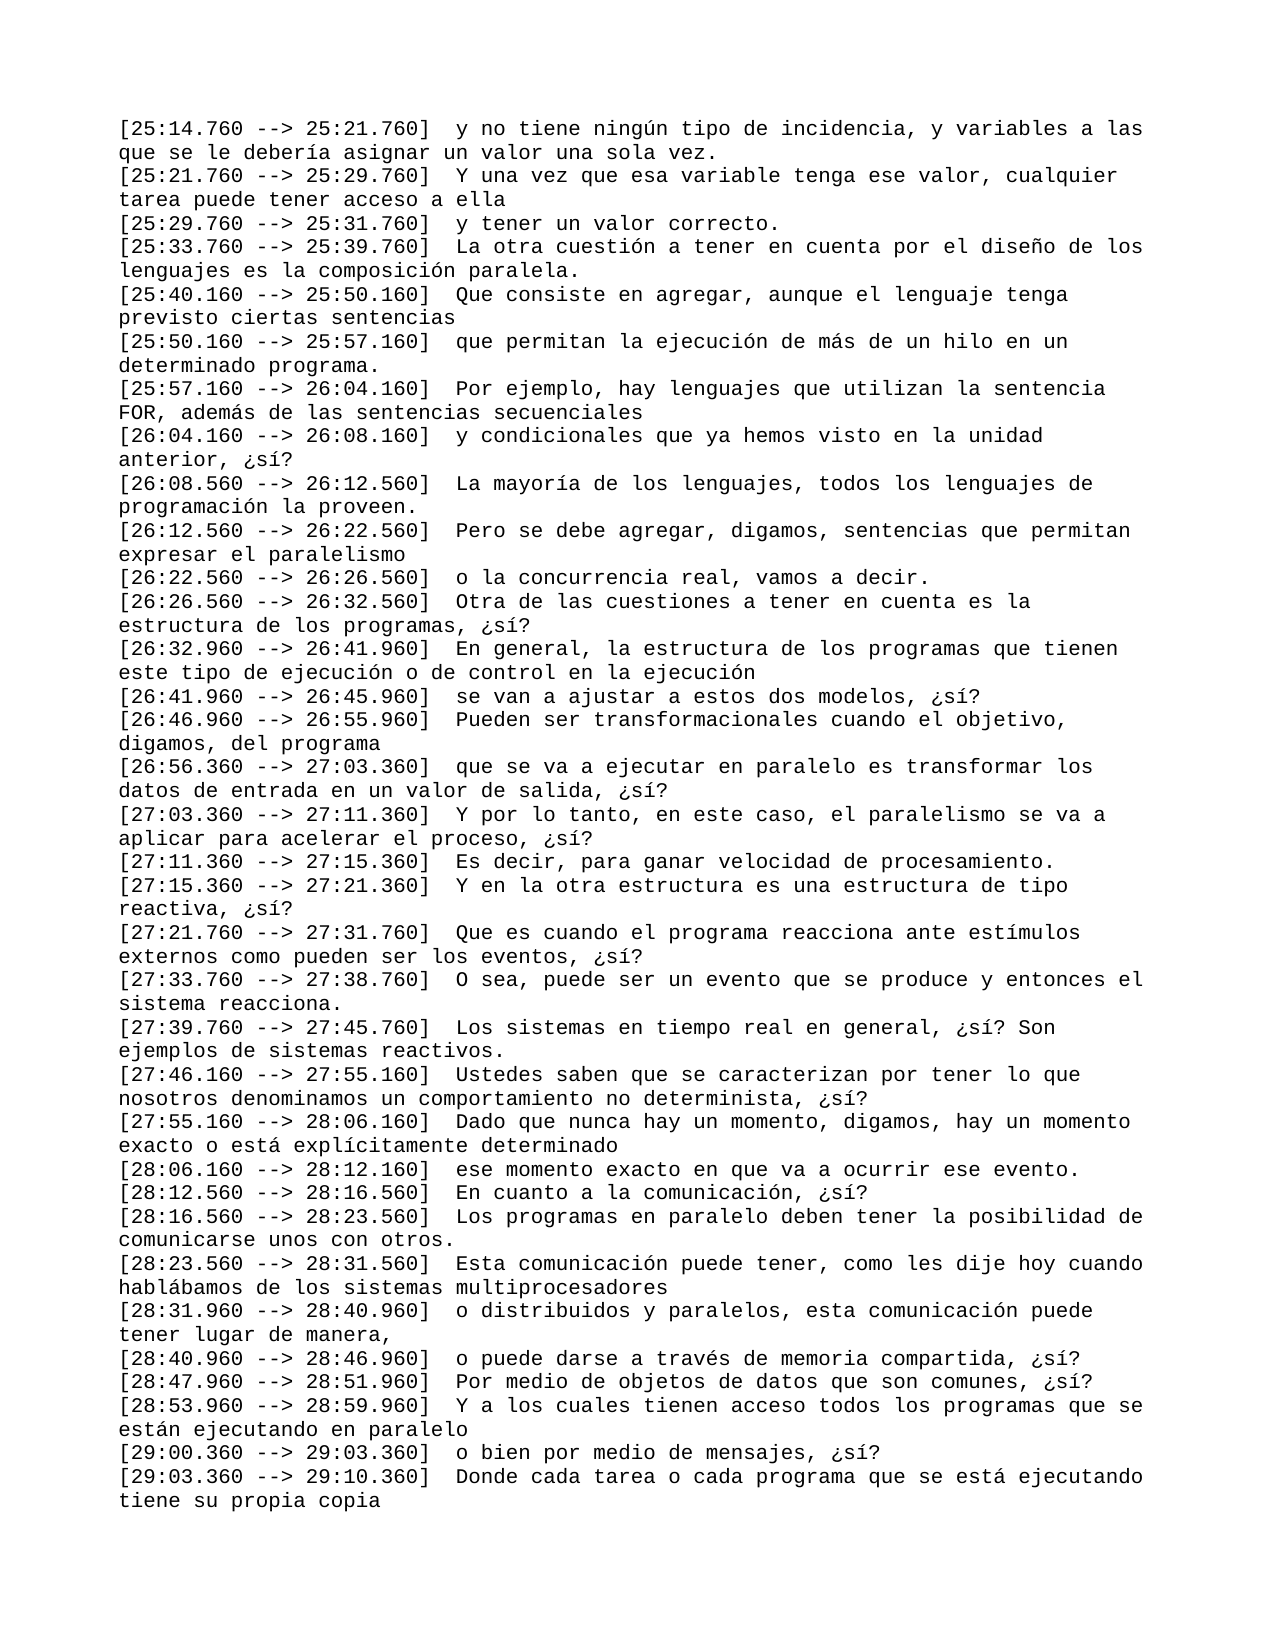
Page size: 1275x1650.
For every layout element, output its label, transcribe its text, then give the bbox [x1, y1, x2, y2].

text [25:21.760 --> 25:29.760] Y una vez que esa variable tenga ese valor, cualquier tarea puede tener acceso a ella [118, 165, 1157, 213]
text [28:53.960 --> 28:59.960] Y a los cuales tienen acceso todos los programas que se están ejecutando en paralelo [118, 1395, 1157, 1442]
text [25:33.760 --> 25:39.760] La otra cuestión a tener en cuenta por el diseño de los lenguajes es la composición paralela. [118, 236, 1157, 284]
text [26:56.360 --> 27:03.360] que se va a ejecutar en paralelo es transformar los datos de entrada en un valor de salida, ¿sí? [118, 757, 1157, 804]
text [27:39.760 --> 27:45.760] Los sistemas en tiempo real en general, ¿sí? Son ejemplos de sistemas reactivos. [118, 1017, 1157, 1064]
text [26:04.160 --> 26:08.160] y condicionales que ya hemos visto en la unidad anterior, ¿sí? [118, 426, 1157, 473]
text [25:29.760 --> 25:31.760] y tener un valor correcto. [118, 213, 1157, 236]
text [27:33.760 --> 27:38.760] O sea, puede ser un evento que se produce y entonces el sistema reacciona. [118, 969, 1157, 1017]
text [27:15.360 --> 27:21.360] Y en la otra estructura es una estructura de tipo reactiva, ¿sí? [118, 875, 1157, 922]
text [25:50.160 --> 25:57.160] que permitan la ejecución de más de un hilo en un determinado programa. [118, 331, 1157, 378]
text [26:26.560 --> 26:32.560] Otra de las cuestiones a tener en cuenta es la estructura de los programas, ¿sí? [118, 591, 1157, 638]
text [27:55.160 --> 28:06.160] Dado que nunca hay un momento, digamos, hay un momento exacto o está explícitamente determinado [118, 1111, 1157, 1158]
text [26:41.960 --> 26:45.960] se van a ajustar a estos dos modelos, ¿sí? [118, 686, 1157, 709]
text [27:11.360 --> 27:15.360] Es decir, para ganar velocidad de procesamiento. [118, 851, 1157, 875]
text [29:00.360 --> 29:03.360] o bien por medio de mensajes, ¿sí? [118, 1442, 1157, 1466]
text [26:46.960 --> 26:55.960] Pueden ser transformacionales cuando el objetivo, digamos, del programa [118, 709, 1157, 757]
text [28:23.560 --> 28:31.560] Esta comunicación puede tener, como les dije hoy cuando hablábamos de los sistemas multiprocesadores [118, 1253, 1157, 1300]
text [26:22.560 --> 26:26.560] o la concurrencia real, vamos a decir. [118, 567, 1157, 591]
text [27:46.160 --> 27:55.160] Ustedes saben que se caracterizan por tener lo que nosotros denominamos un comportamiento no determinista, ¿sí? [118, 1064, 1157, 1111]
text [28:31.960 --> 28:40.960] o distribuidos y paralelos, esta comunicación puede tener lugar de manera, [118, 1300, 1157, 1348]
text [29:03.360 --> 29:10.360] Donde cada tarea o cada programa que se está ejecutando tiene su propia copia [118, 1466, 1157, 1513]
text [26:08.560 --> 26:12.560] La mayoría de los lenguajes, todos los lenguajes de programación la proveen. [118, 473, 1157, 520]
text [25:40.160 --> 25:50.160] Que consiste en agregar, aunque el lenguaje tenga previsto ciertas sentencias [118, 284, 1157, 331]
text [26:32.960 --> 26:41.960] En general, la estructura de los programas que tienen este tipo de ejecución o de control en la ejecución [118, 638, 1157, 686]
text [25:14.760 --> 25:21.760] y no tiene ningún tipo de incidencia, y variables a las que se le debería asignar un valor una sola vez. [118, 118, 1157, 165]
text [28:47.960 --> 28:51.960] Por medio de objetos de datos que son comunes, ¿sí? [118, 1371, 1157, 1395]
text [25:57.160 --> 26:04.160] Por ejemplo, hay lenguajes que utilizan la sentencia FOR, además de las sentencias secuenciales [118, 378, 1157, 426]
text [28:40.960 --> 28:46.960] o puede darse a través de memoria compartida, ¿sí? [118, 1348, 1157, 1371]
text [27:03.360 --> 27:11.360] Y por lo tanto, en este caso, el paralelismo se va a aplicar para acelerar el proceso, ¿sí? [118, 804, 1157, 851]
text [28:12.560 --> 28:16.560] En cuanto a la comunicación, ¿sí? [118, 1182, 1157, 1206]
text [28:06.160 --> 28:12.160] ese momento exacto en que va a ocurrir ese evento. [118, 1158, 1157, 1182]
text [26:12.560 --> 26:22.560] Pero se debe agregar, digamos, sentencias que permitan expresar el paralelismo [118, 520, 1157, 567]
text [28:16.560 --> 28:23.560] Los programas en paralelo deben tener la posibilidad de comunicarse unos con otros. [118, 1206, 1157, 1253]
text [27:21.760 --> 27:31.760] Que es cuando el programa reacciona ante estímulos externos como pueden ser los eventos, ¿sí? [118, 922, 1157, 969]
